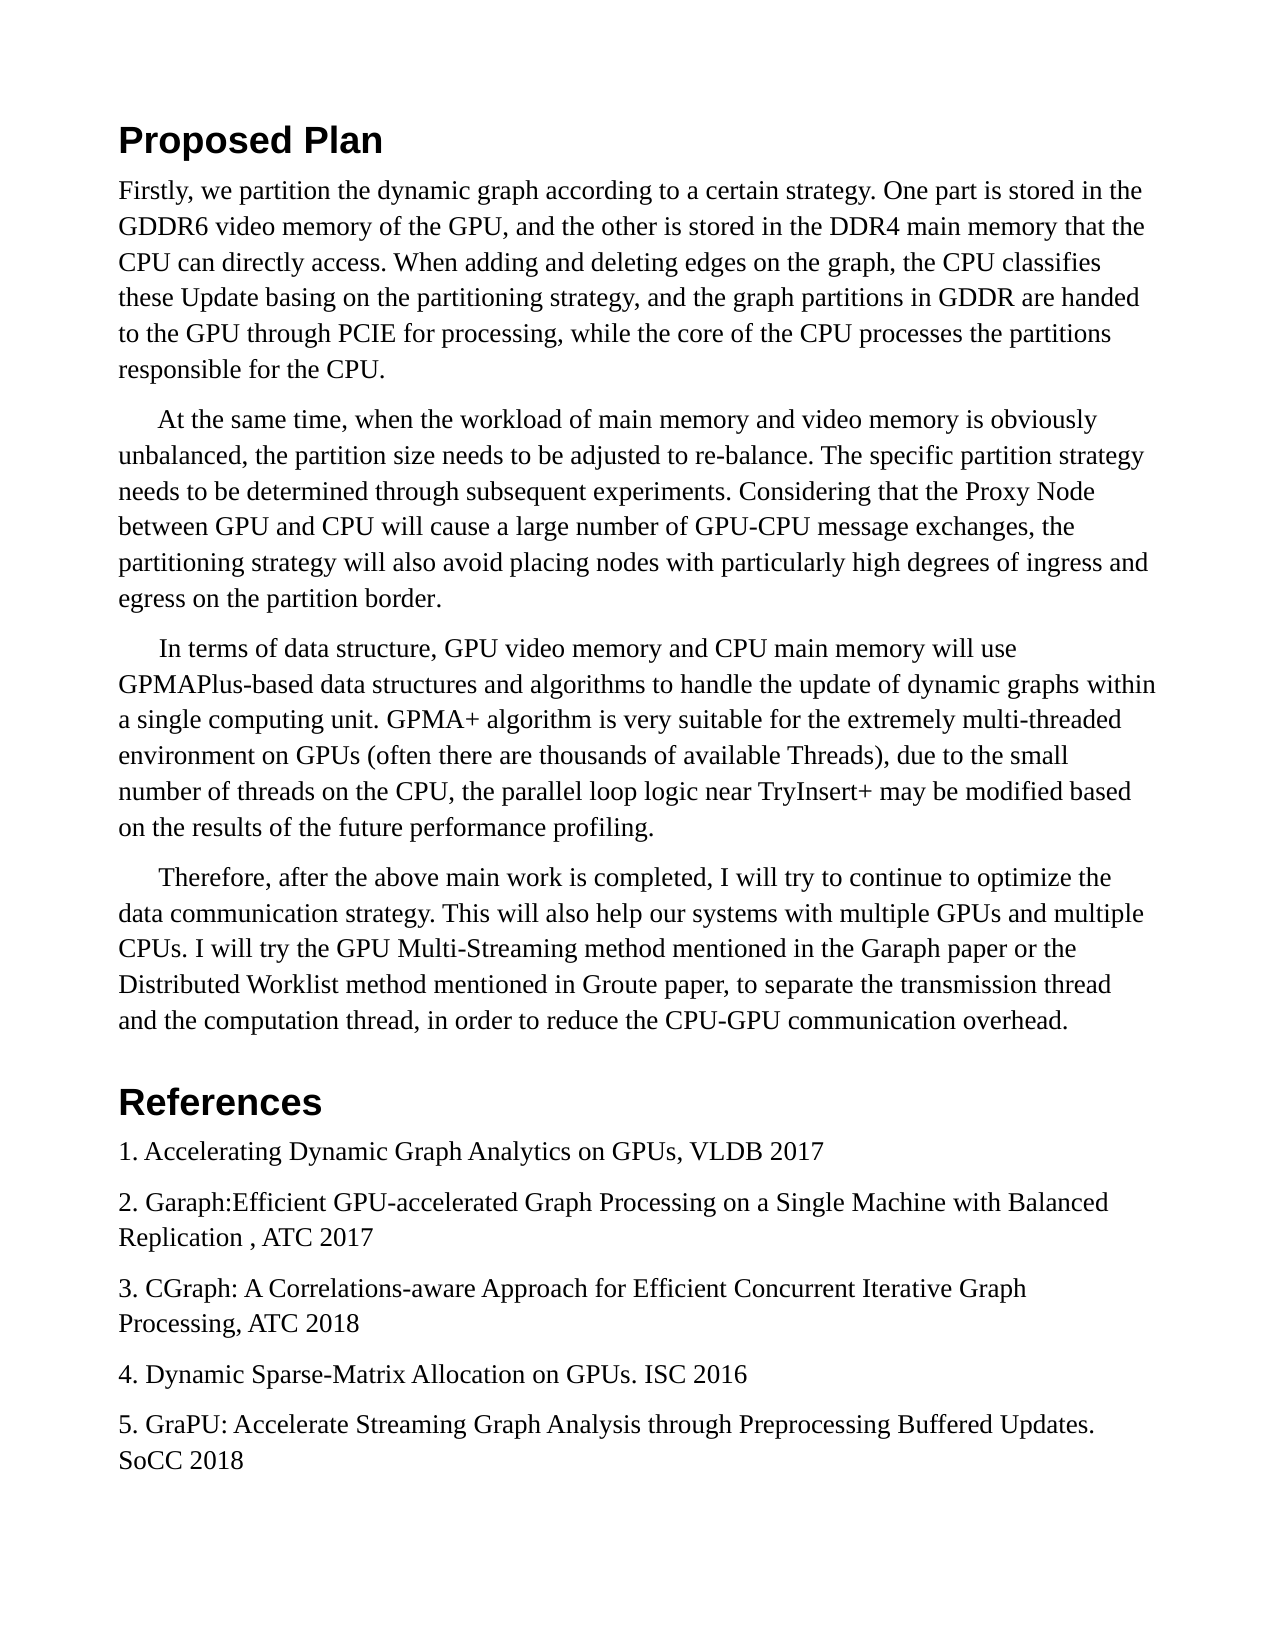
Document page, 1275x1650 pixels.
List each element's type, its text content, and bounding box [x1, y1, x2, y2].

text Firstly, we partition the dynamic graph according to a certain strategy. One part is stored in the GDDR6 video memory of the GPU, and the other is stored in the DDR4 main memory that the CPU can directly access. When adding and deleting edges on the graph, the CPU classifies these Update basing on the partitioning strategy, and the graph partitions in GDDR are handed to the GPU through PCIE for processing, while the core of the CPU processes the partitions responsible for the CPU. [118, 174, 1157, 384]
text 2. Garaph:Efficient GPU-accelerated Graph Processing on a Single Machine with Balanced Replication , ATC 2017 [118, 1186, 1157, 1253]
subtitle References [118, 1079, 1157, 1123]
text Therefore, after the above main work is completed, I will try to continue to optimize the data communication strategy. This will also help our systems with multiple GPUs and multiple CPUs. I will try the GPU Multi-Streaming method mentioned in the Garaph paper or the Distributed Worklist method mentioned in Groute paper, to separate the transmission thread and the computation thread, in order to reduce the CPU-GPU communication overhead. [118, 861, 1157, 1035]
text In terms of data structure, GPU video memory and CPU main memory will use GPMAPlus-based data structures and algorithms to handle the update of dynamic graphs within a single computing unit. GPMA+ algorithm is very suitable for the extremely multi-threaded environment on GPUs (often there are thousands of available Threads), due to the small number of threads on the CPU, the parallel loop logic near TryInsert+ may be modified based on the results of the future performance profiling. [118, 632, 1157, 842]
text At the same time, when the workload of main memory and video memory is obviously unbalanced, the partition size needs to be adjusted to re-balance. The specific partition strategy needs to be determined through subsequent experiments. Considering that the Proxy Node between GPU and CPU will cause a large number of GPU-CPU message exchanges, the partitioning strategy will also avoid placing nodes with particularly high degrees of ingress and egress on the partition border. [118, 403, 1157, 613]
text 1. Accelerating Dynamic Graph Analytics on GPUs, VLDB 2017 [118, 1136, 1157, 1167]
text 3. CGraph: A Correlations-aware Approach for Efficient Concurrent Iterative Graph Processing, ATC 2018 [118, 1272, 1157, 1339]
subtitle Proposed Plan [118, 118, 1157, 162]
text 4. Dynamic Sparse-Matrix Allocation on GPUs. ISC 2016 [118, 1358, 1157, 1389]
text 5. GraPU: Accelerate Streaming Graph Analysis through Preprocessing Buffered Updates. SoCC 2018 [118, 1408, 1157, 1475]
